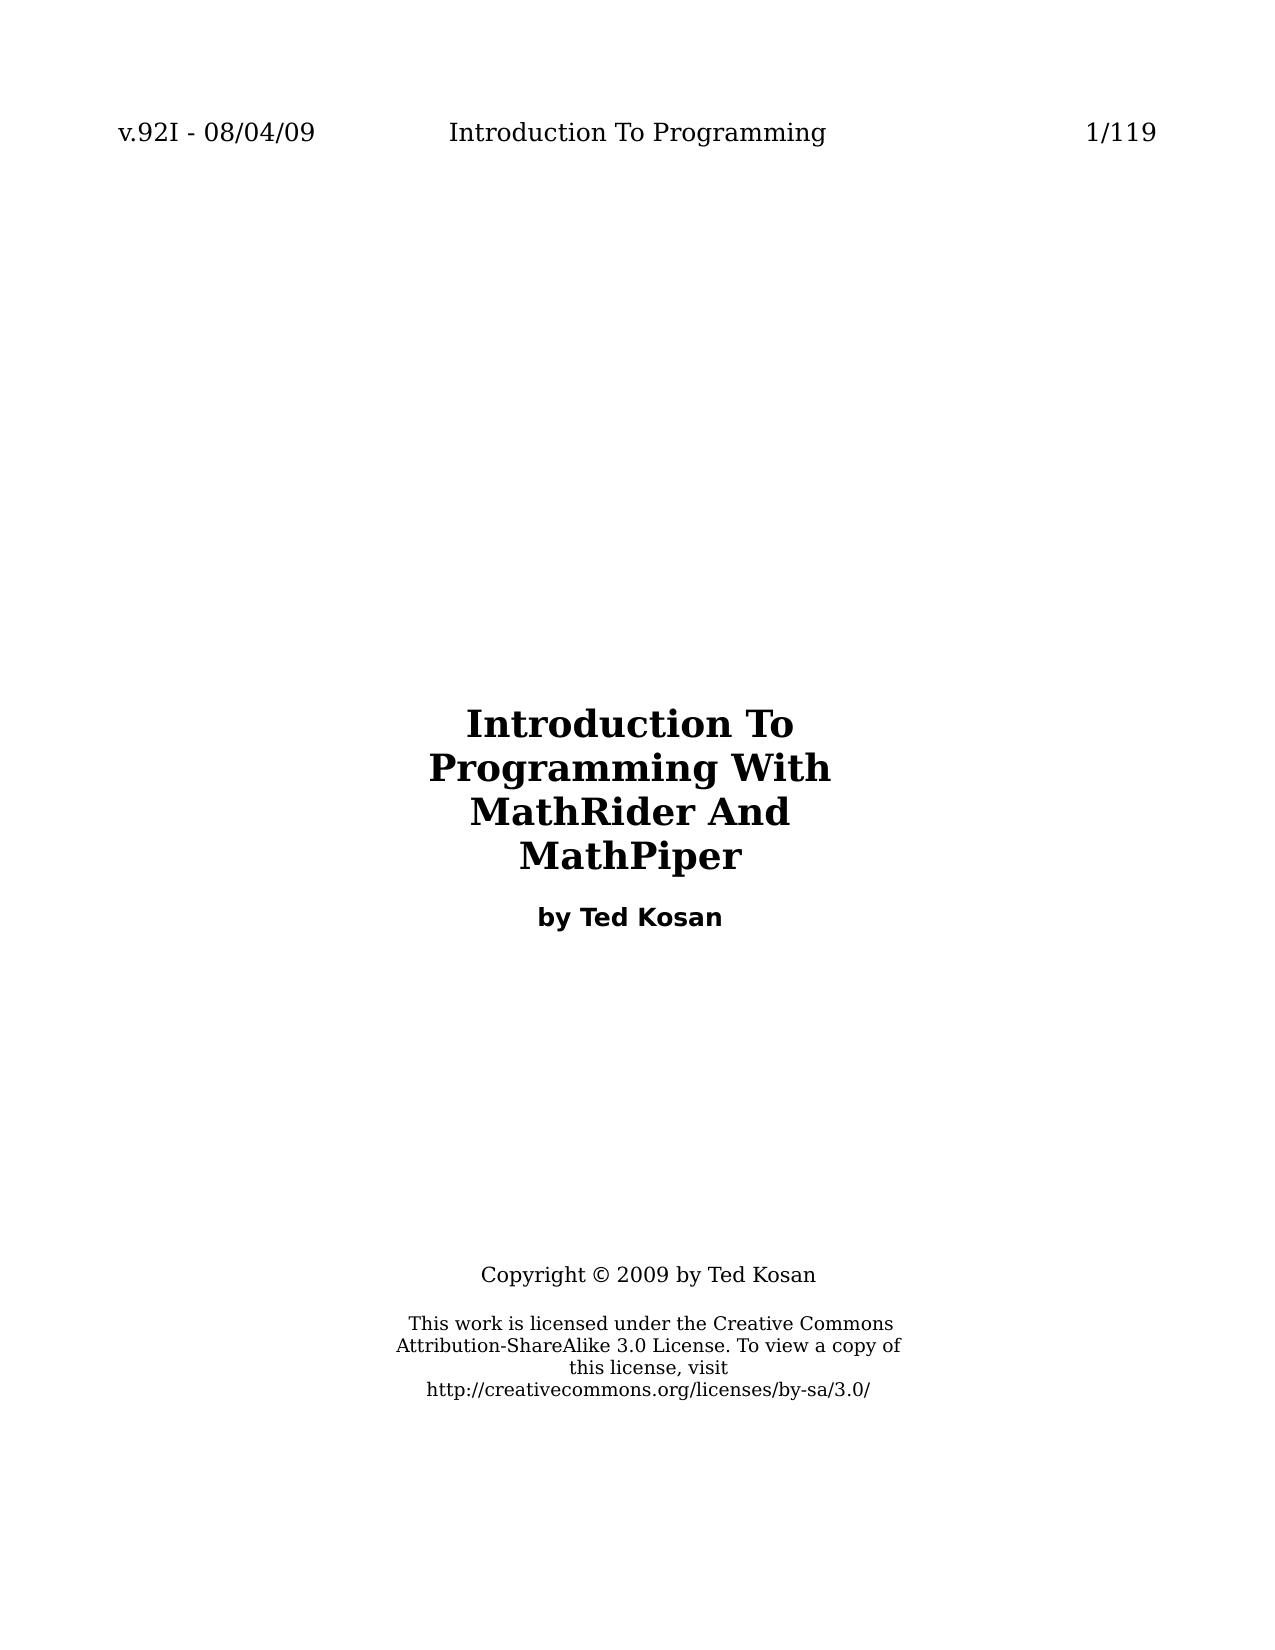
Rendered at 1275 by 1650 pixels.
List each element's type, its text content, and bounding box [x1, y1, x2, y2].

text This work is licensed under the Creative Commons Attribution-ShareAlike 3.0 License. To view a copy of this license, visit http://creativecommons.org/licenses/by-sa/3.0/ [382, 1313, 915, 1401]
text Introduction To Programming With MathRider And MathPiper [427, 702, 832, 878]
text by Ted Kosan [427, 903, 832, 933]
text Copyright © 2009 by Ted Kosan [382, 1260, 915, 1289]
